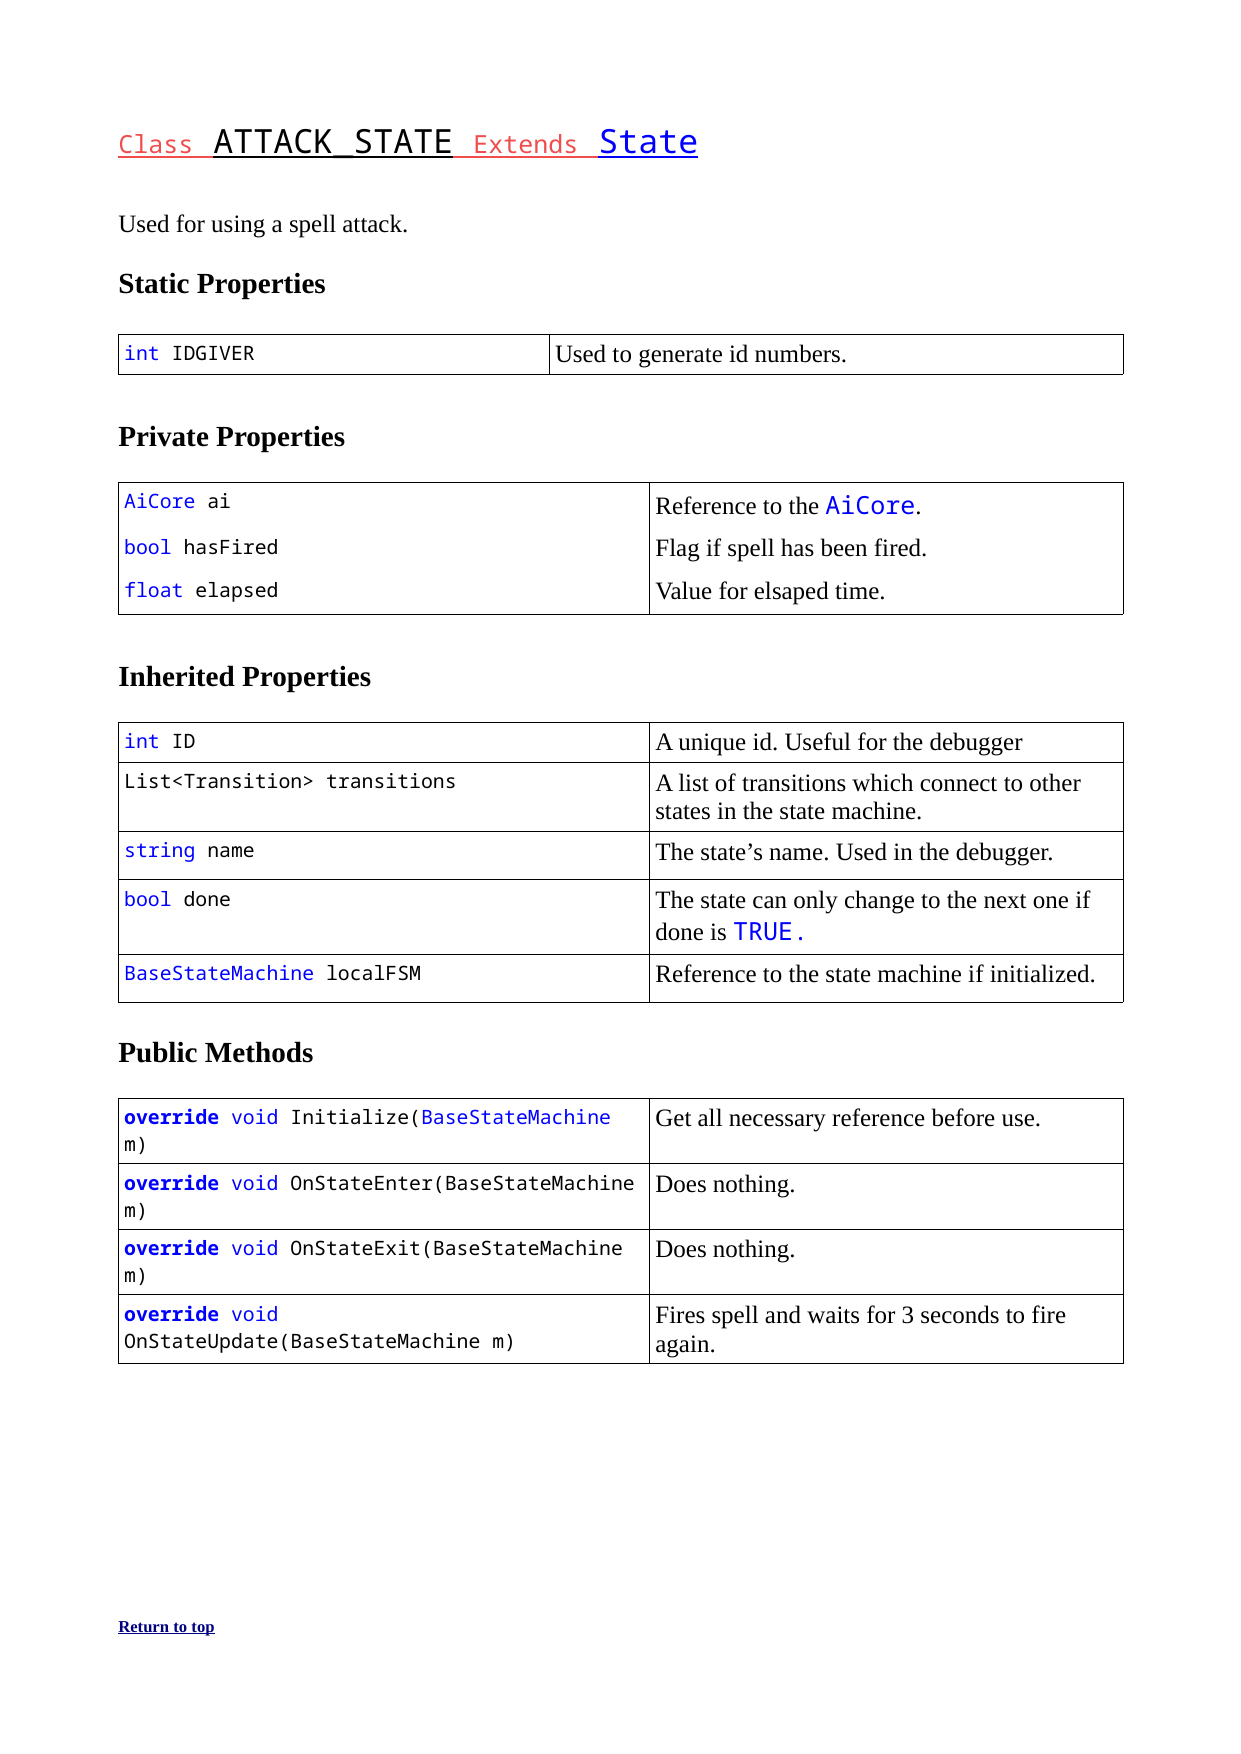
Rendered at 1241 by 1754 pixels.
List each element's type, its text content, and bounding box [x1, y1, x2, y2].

table_cell Reference to the state machine if initialized. [650, 955, 1123, 1002]
table_cell override void OnStateEnter(BaseStateMachine m) [119, 1164, 649, 1229]
table_header A unique id. Useful for the debugger [650, 723, 1123, 762]
table_cell override void OnStateUpdate(BaseStateMachine m) [119, 1295, 649, 1363]
table_cell Flag if spell has been fired. [650, 527, 1123, 571]
text Private Properties [118, 419, 1122, 453]
table_cell Does nothing. [650, 1230, 1123, 1294]
table_cell override void OnStateExit(BaseStateMachine m) [119, 1230, 649, 1294]
table_header int ID [119, 723, 649, 762]
table_cell The state’s name. Used in the debugger. [650, 832, 1123, 879]
text Inherited Properties [118, 659, 1122, 693]
table_header Reference to the AiCore. [650, 483, 1123, 527]
table_header int IDGIVER [119, 335, 549, 374]
table_cell List<Transition> transitions [119, 763, 649, 831]
table_header override void Initialize(BaseStateMachine m) [119, 1099, 649, 1163]
table_cell Value for elsaped time. [650, 571, 1123, 614]
table_cell A list of transitions which connect to other states in the state machine. [650, 763, 1123, 831]
text Static Properties [118, 266, 1122, 300]
table_header Get all necessary reference before use. [650, 1099, 1123, 1163]
table_cell string name [119, 832, 649, 879]
table_cell bool hasFired [119, 527, 649, 571]
text Class ATTACK_STATE Extends State [118, 118, 1122, 163]
table_cell Fires spell and waits for 3 seconds to fire again. [650, 1295, 1123, 1363]
table_cell Does nothing. [650, 1164, 1123, 1229]
text Public Methods [118, 1035, 1122, 1069]
table_header AiCore ai [119, 483, 649, 527]
table_cell float elapsed [119, 571, 649, 614]
text Used for using a spell attack. [118, 209, 1122, 238]
table_header Used to generate id numbers. [550, 335, 1123, 374]
table_cell The state can only change to the next one if done is TRUE. [650, 880, 1123, 953]
table_cell bool done [119, 880, 649, 953]
table_cell BaseStateMachine localFSM [119, 955, 649, 1002]
